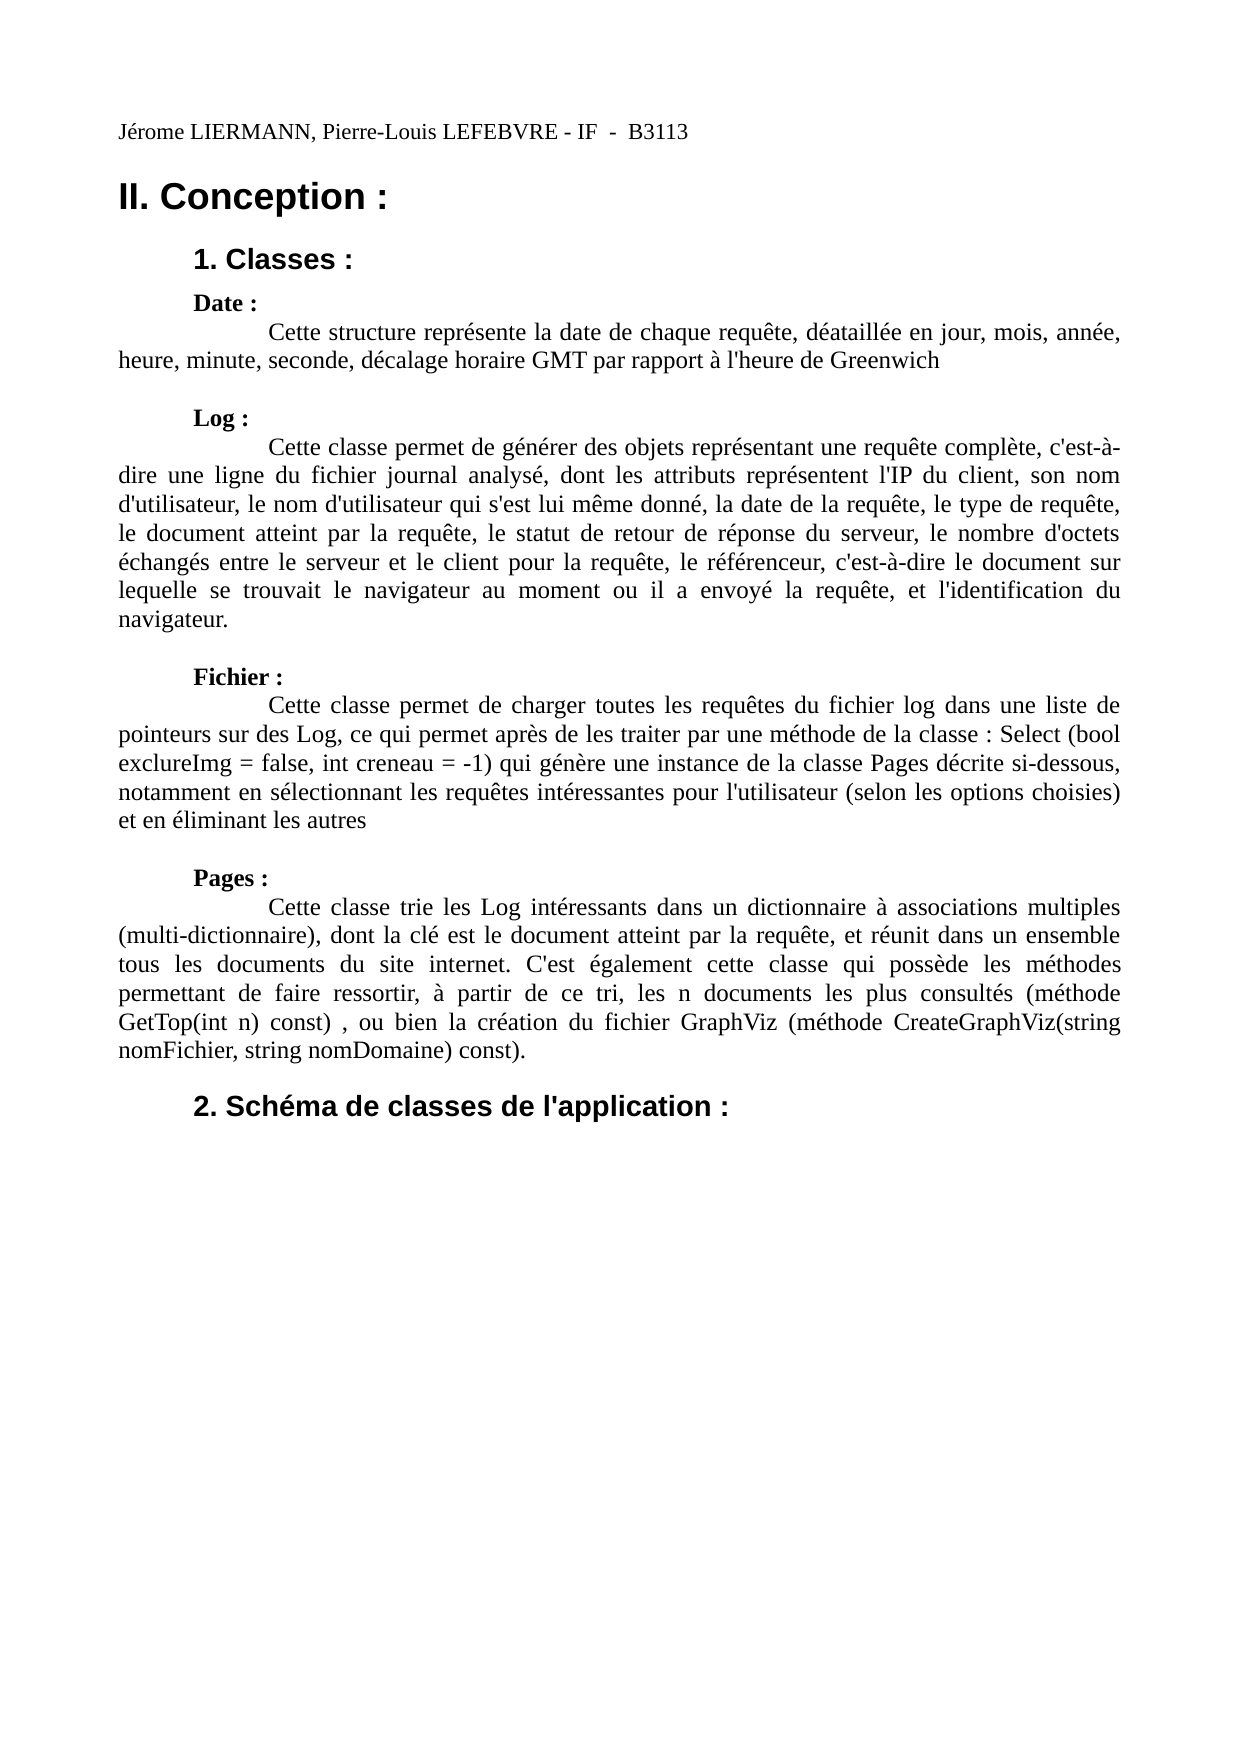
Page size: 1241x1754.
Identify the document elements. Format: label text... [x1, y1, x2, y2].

text Cette structure représente la date de chaque requête, déataillée en jour, mois, année, heure, minute, seconde, décalage horaire GMT par rapport à l'heure de Greenwich [118, 317, 1122, 374]
text Log : [118, 403, 1122, 432]
text Pages : [118, 863, 1122, 892]
text Date : [118, 288, 1122, 317]
subtitle II. Conception : [118, 174, 1122, 217]
subtitle 1. Classes : [118, 242, 1122, 276]
text Fichier : [118, 662, 1122, 691]
text Cette classe trie les Log intéressants dans un dictionnaire à associations multiples (multi-dictionnaire), dont la clé est le document atteint par la requête, et réunit dans un ensemble tous les documents du site internet. C'est également cette classe qui possède les méthodes permettant de faire ressortir, à partir de ce tri, les n documents les plus consultés (méthode GetTop(int n) const) , ou bien la création du fichier GraphViz (méthode CreateGraphViz(string nomFichier, string nomDomaine) const). [118, 892, 1122, 1064]
text Cette classe permet de charger toutes les requêtes du fichier log dans une liste de pointeurs sur des Log, ce qui permet après de les traiter par une méthode de la classe : Select (bool exclureImg = false, int creneau = -1) qui génère une instance de la classe Pages décrite si-dessous, notamment en sélectionnant les requêtes intéressantes pour l'utilisateur (selon les options choisies) et en éliminant les autres [118, 691, 1122, 834]
subtitle 2. Schéma de classes de l'application : [118, 1089, 1122, 1123]
text Cette classe permet de générer des objets représentant une requête complète, c'est-à-dire une ligne du fichier journal analysé, dont les attributs représentent l'IP du client, son nom d'utilisateur, le nom d'utilisateur qui s'est lui même donné, la date de la requête, le type de requête, le document atteint par la requête, le statut de retour de réponse du serveur, le nombre d'octets échangés entre le serveur et le client pour la requête, le référenceur, c'est-à-dire le document sur lequelle se trouvait le navigateur au moment ou il a envoyé la requête, et l'identification du navigateur. [118, 432, 1122, 633]
